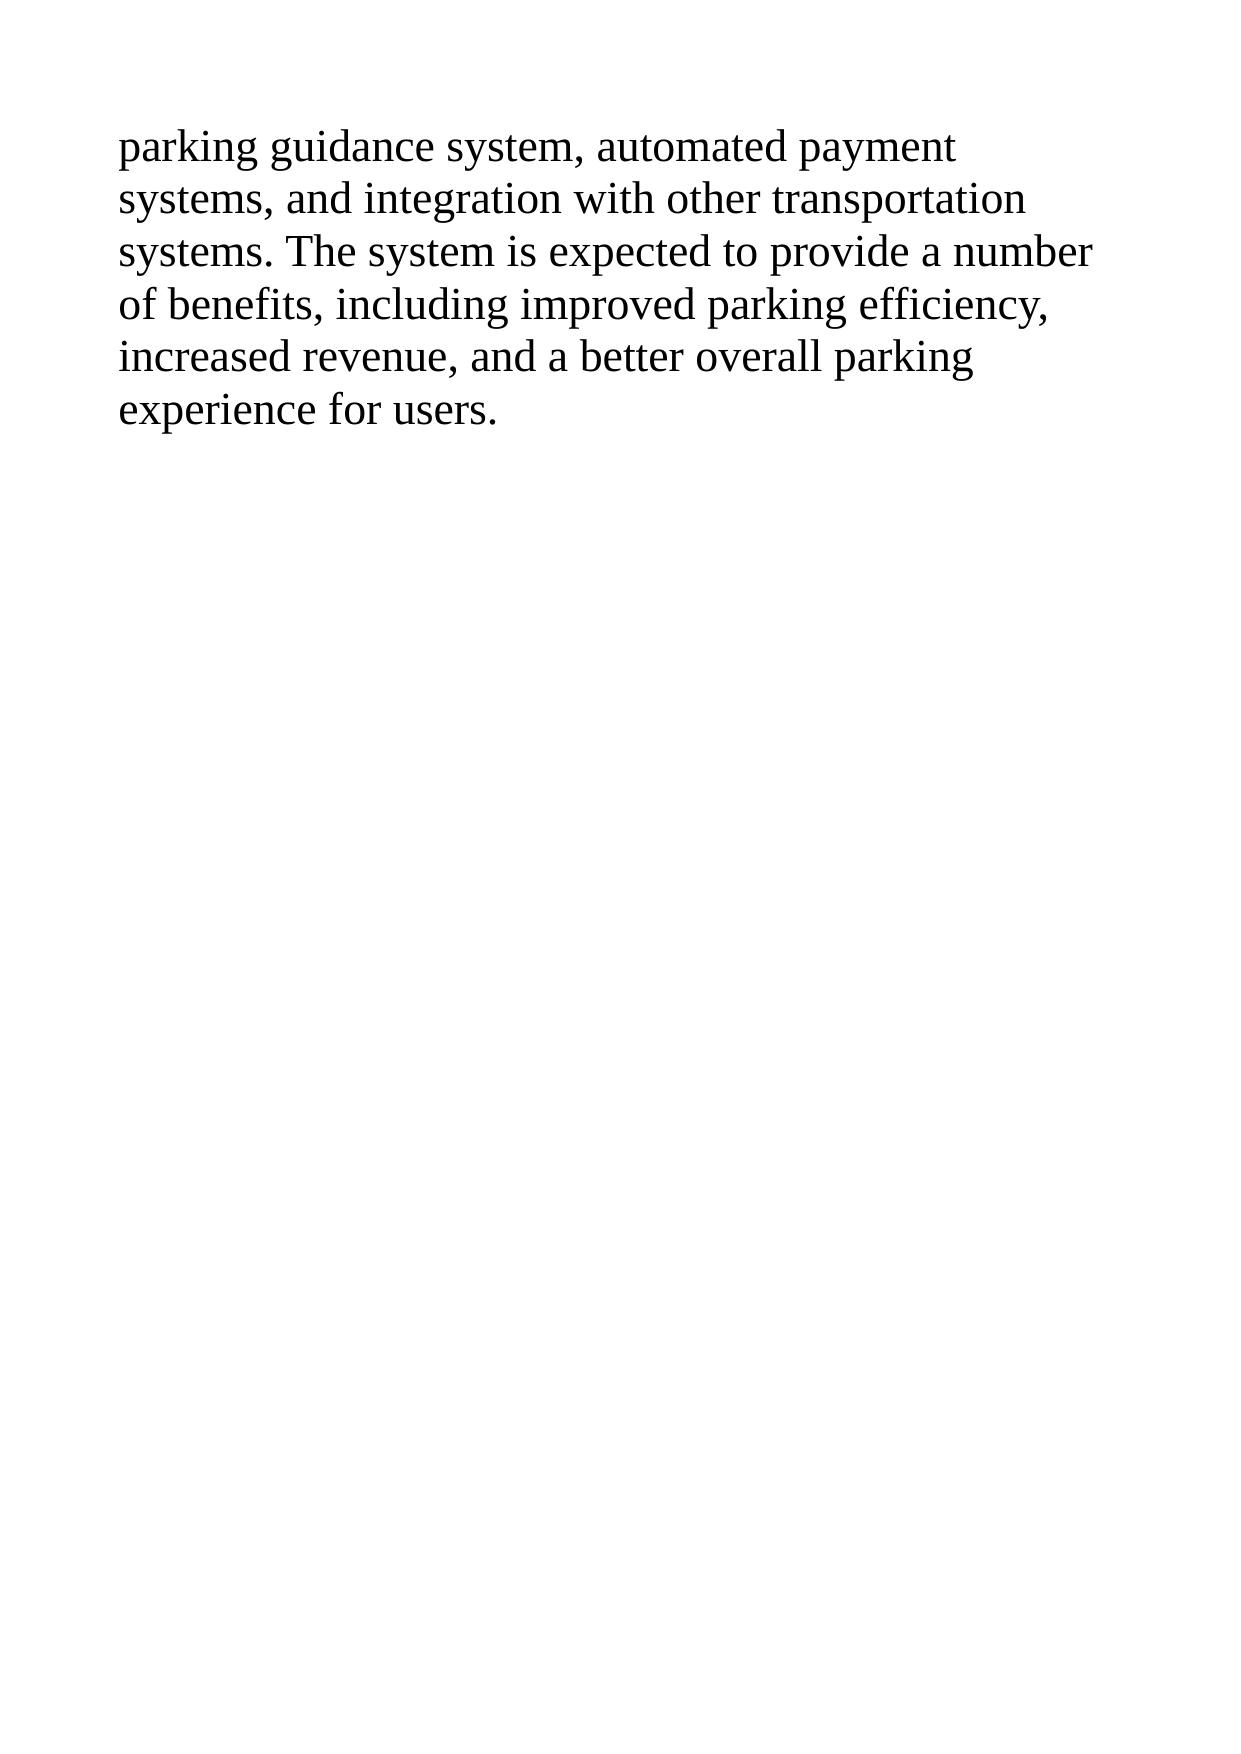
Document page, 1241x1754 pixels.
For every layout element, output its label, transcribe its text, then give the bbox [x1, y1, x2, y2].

text parking guidance system, automated payment systems, and integration with other transportation systems. The system is expected to provide a number of benefits, including improved parking efficiency, increased revenue, and a better overall parking experience for users. [118, 118, 1122, 434]
